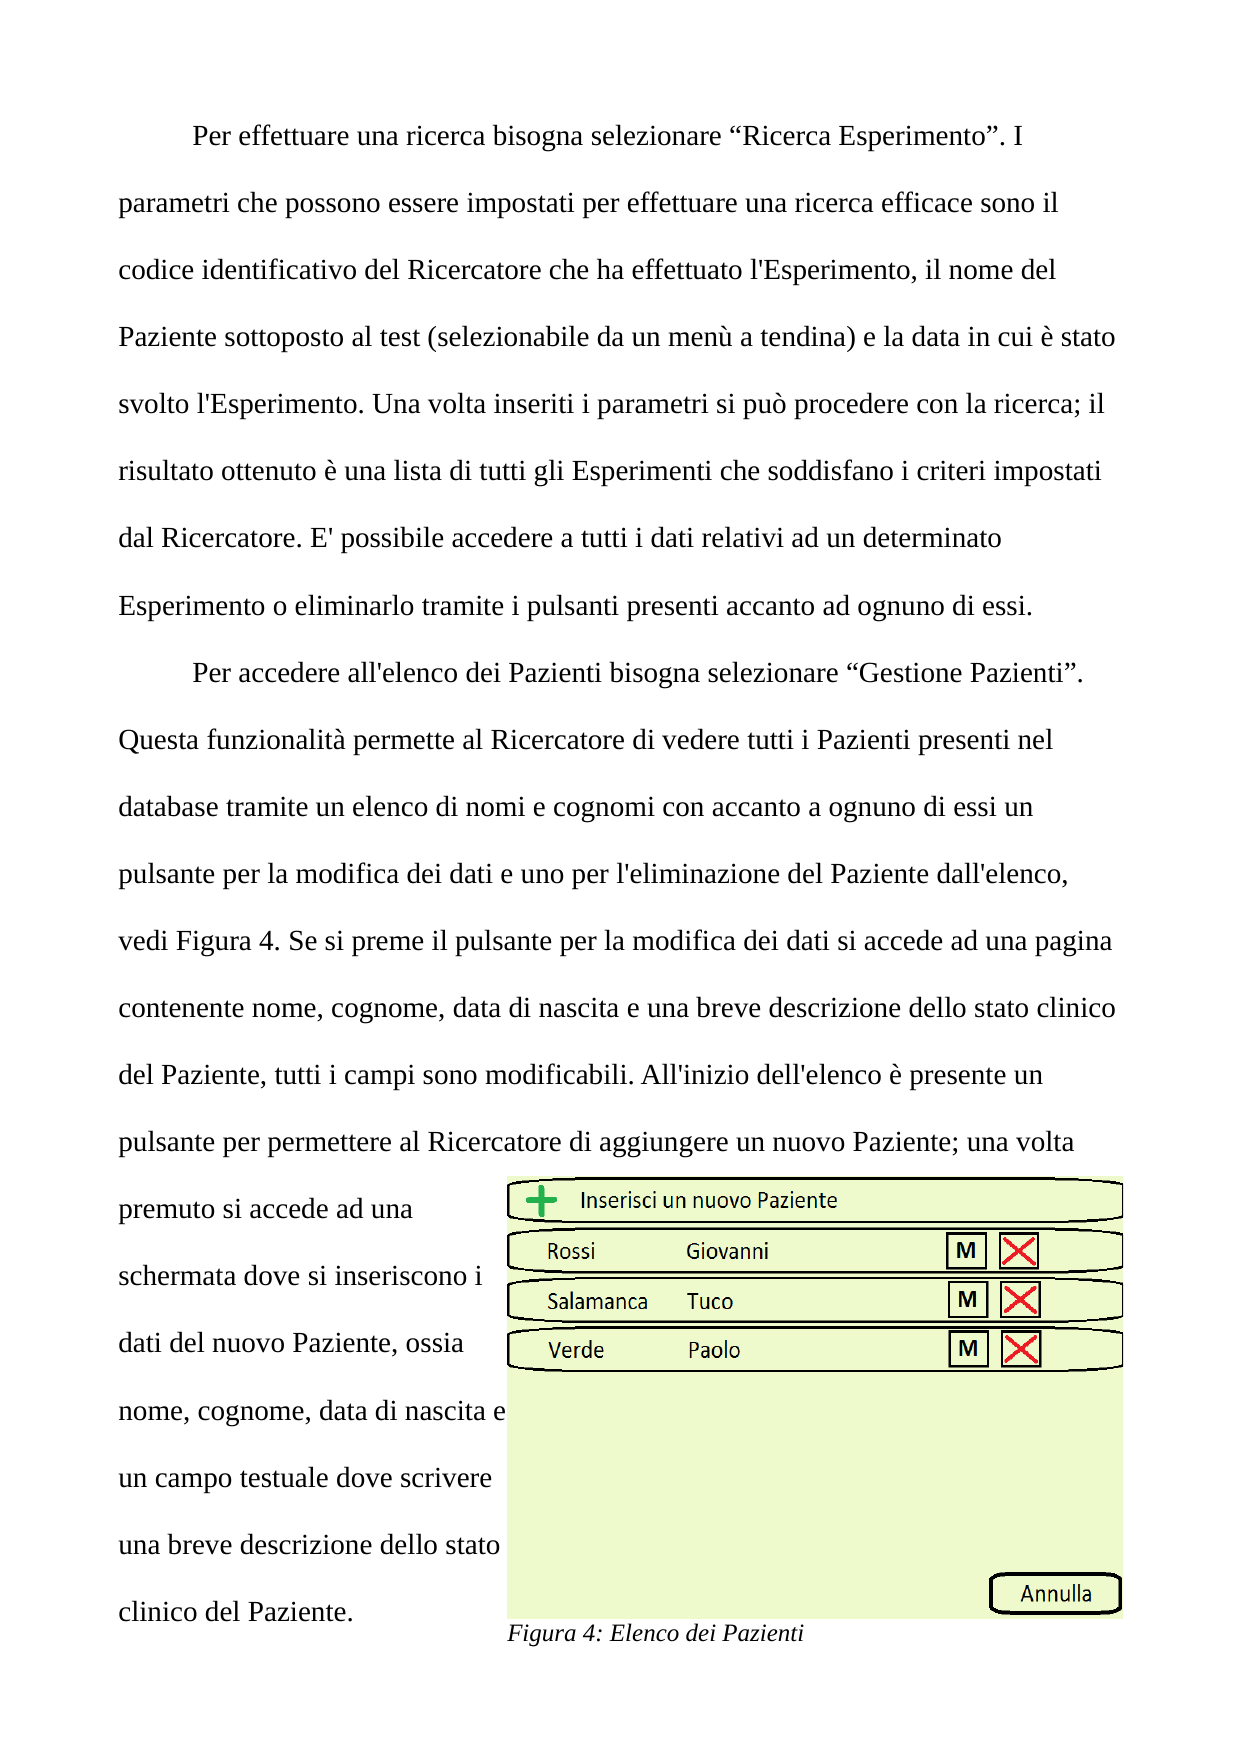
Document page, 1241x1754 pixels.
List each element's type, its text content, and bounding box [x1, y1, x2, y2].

text Per effettuare una ricerca bisogna selezionare “Ricerca Esperimento”. I parametri che possono essere impostati per effettuare una ricerca efficace sono il codice identificativo del Ricercatore che ha effettuato l'Esperimento, il nome del Paziente sottoposto al test (selezionabile da un menù a tendina) e la data in cui è stato svolto l'Esperimento. Una volta inseriti i parametri si può procedere con la ricerca; il risultato ottenuto è una lista di tutti gli Esperimenti che soddisfano i criteri impostati dal Ricercatore. E' possibile accedere a tutti i dati relativi ad un determinato Esperimento o eliminarlo tramite i pulsanti presenti accanto ad ognuno di essi. [118, 118, 1122, 621]
text Per accedere all'elenco dei Pazienti bisogna selezionare “Gestione Pazienti”. Questa funzionalità permette al Ricercatore di vedere tutti i Pazienti presenti nel database tramite un elenco di nomi e cognomi con accanto a ognuno di essi un pulsante per la modifica dei dati e uno per l'eliminazione del Paziente dall'elenco, vedi Figura 4. Se si preme il pulsante per la modifica dei dati si accede ad una pagina contenente nome, cognome, data di nascita e una breve descrizione dello stato clinico del Paziente, tutti i campi sono modificabili. All'inizio dell'elenco è presente un pulsante per permettere al Ricercatore di aggiungere un nuovo Paziente; una volta premuto si accede ad una schermata dove si inseriscono i dati del nuovo Paziente, ossia nome, cognome, data di nascita e un campo testuale dove scrivere una breve descrizione dello stato clinico del Paziente. [118, 655, 1123, 1627]
text Figura 4: Elenco dei Pazienti [507, 1619, 1123, 1647]
text [507, 1171, 1123, 1176]
picture [507, 1176, 1124, 1619]
